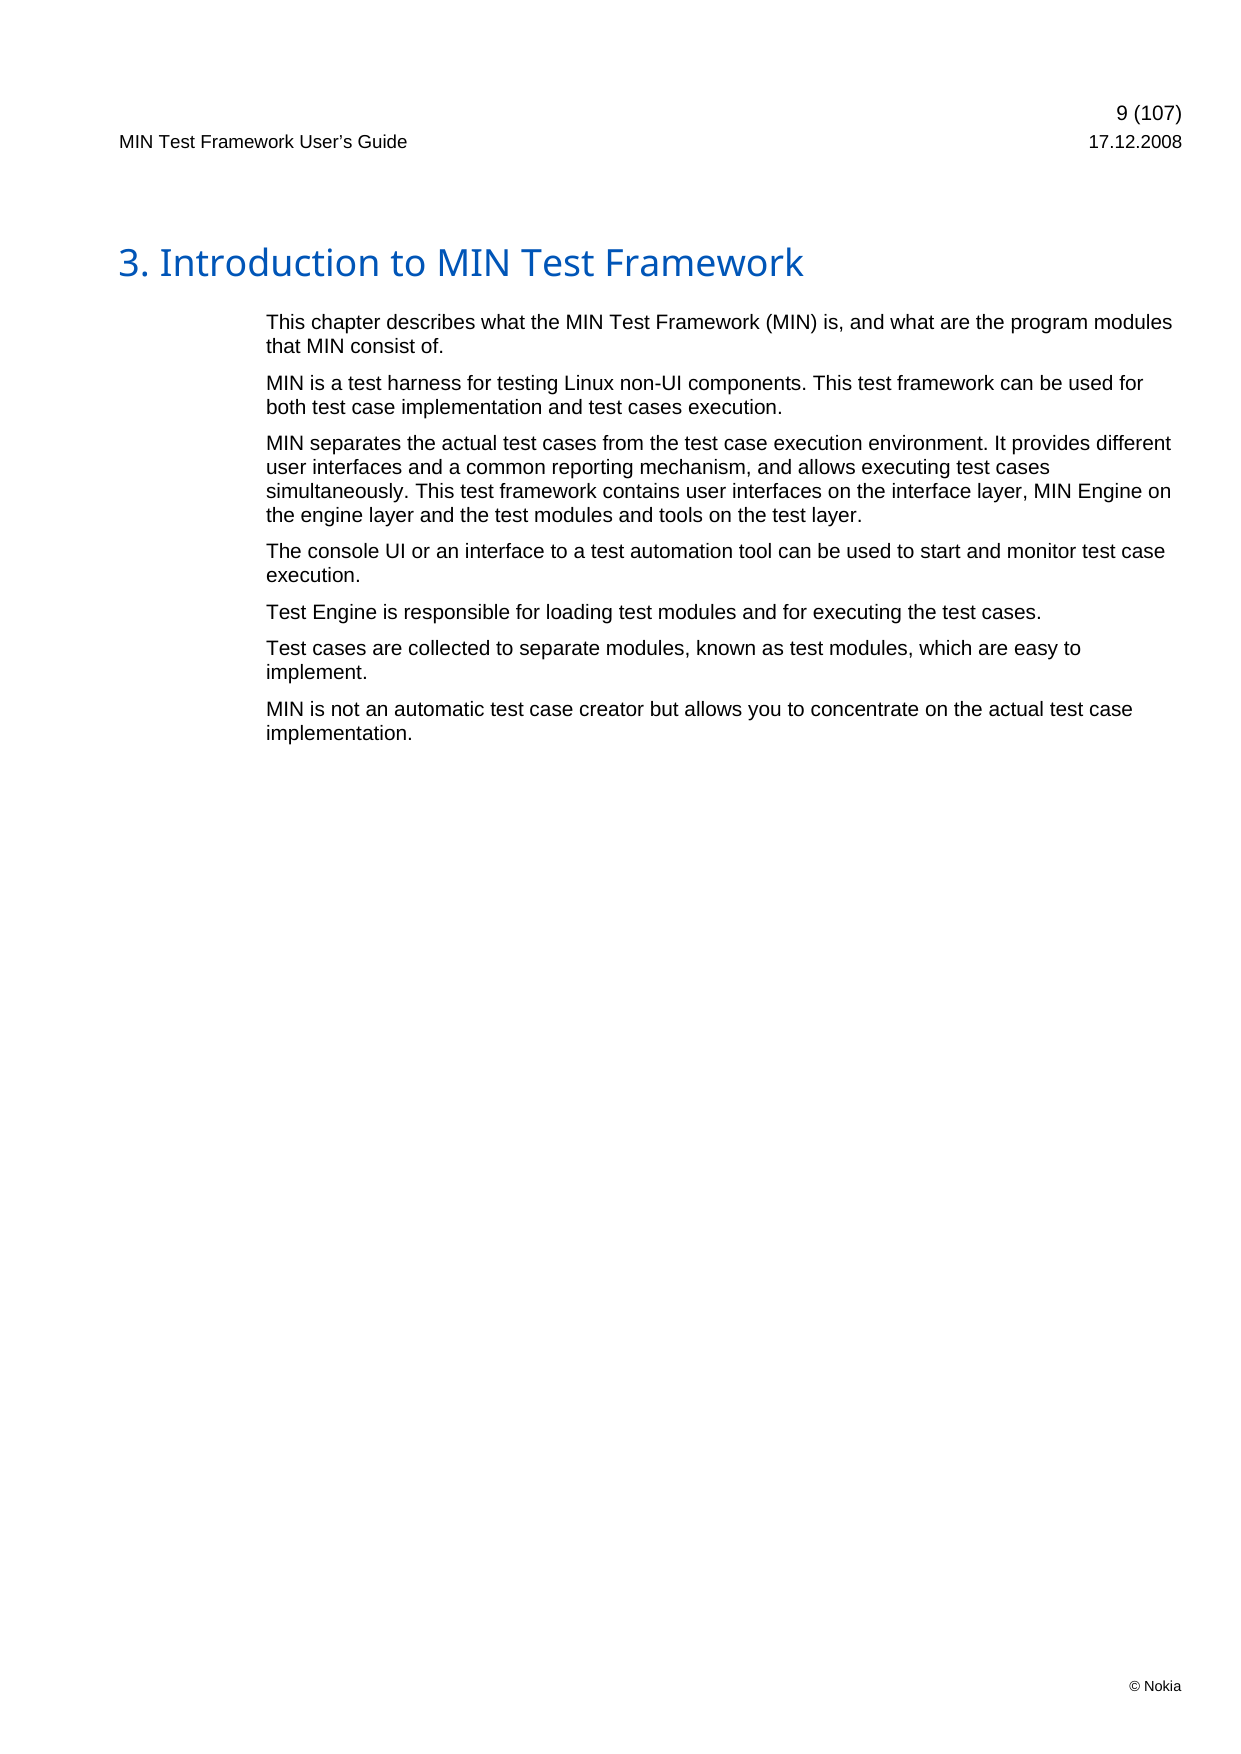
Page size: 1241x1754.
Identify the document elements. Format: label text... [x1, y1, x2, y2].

subtitle Introduction to MIN Test Framework [118, 236, 1181, 287]
text Test cases are collected to separate modules, known as test modules, which are easy to implement. [266, 636, 1181, 684]
text MIN is not an automatic test case creator but allows you to concentrate on the actual test case implementation. [266, 697, 1181, 744]
text MIN separates the actual test cases from the test case execution environment. It provides different user interfaces and a common reporting mechanism, and allows executing test cases simultaneously. This test framework contains user interfaces on the interface layer, MIN Engine on the engine layer and the test modules and tools on the test layer. [266, 431, 1181, 527]
text Test Engine is responsible for loading test modules and for executing the test cases. [266, 600, 1181, 624]
text MIN is a test harness for testing Linux non-UI components. This test framework can be used for both test case implementation and test cases execution. [266, 371, 1181, 418]
text This chapter describes what the MIN Test Framework (MIN) is, and what are the program modules that MIN consist of. [266, 310, 1181, 358]
text The console UI or an interface to a test automation tool can be used to start and monitor test case execution. [266, 539, 1181, 587]
